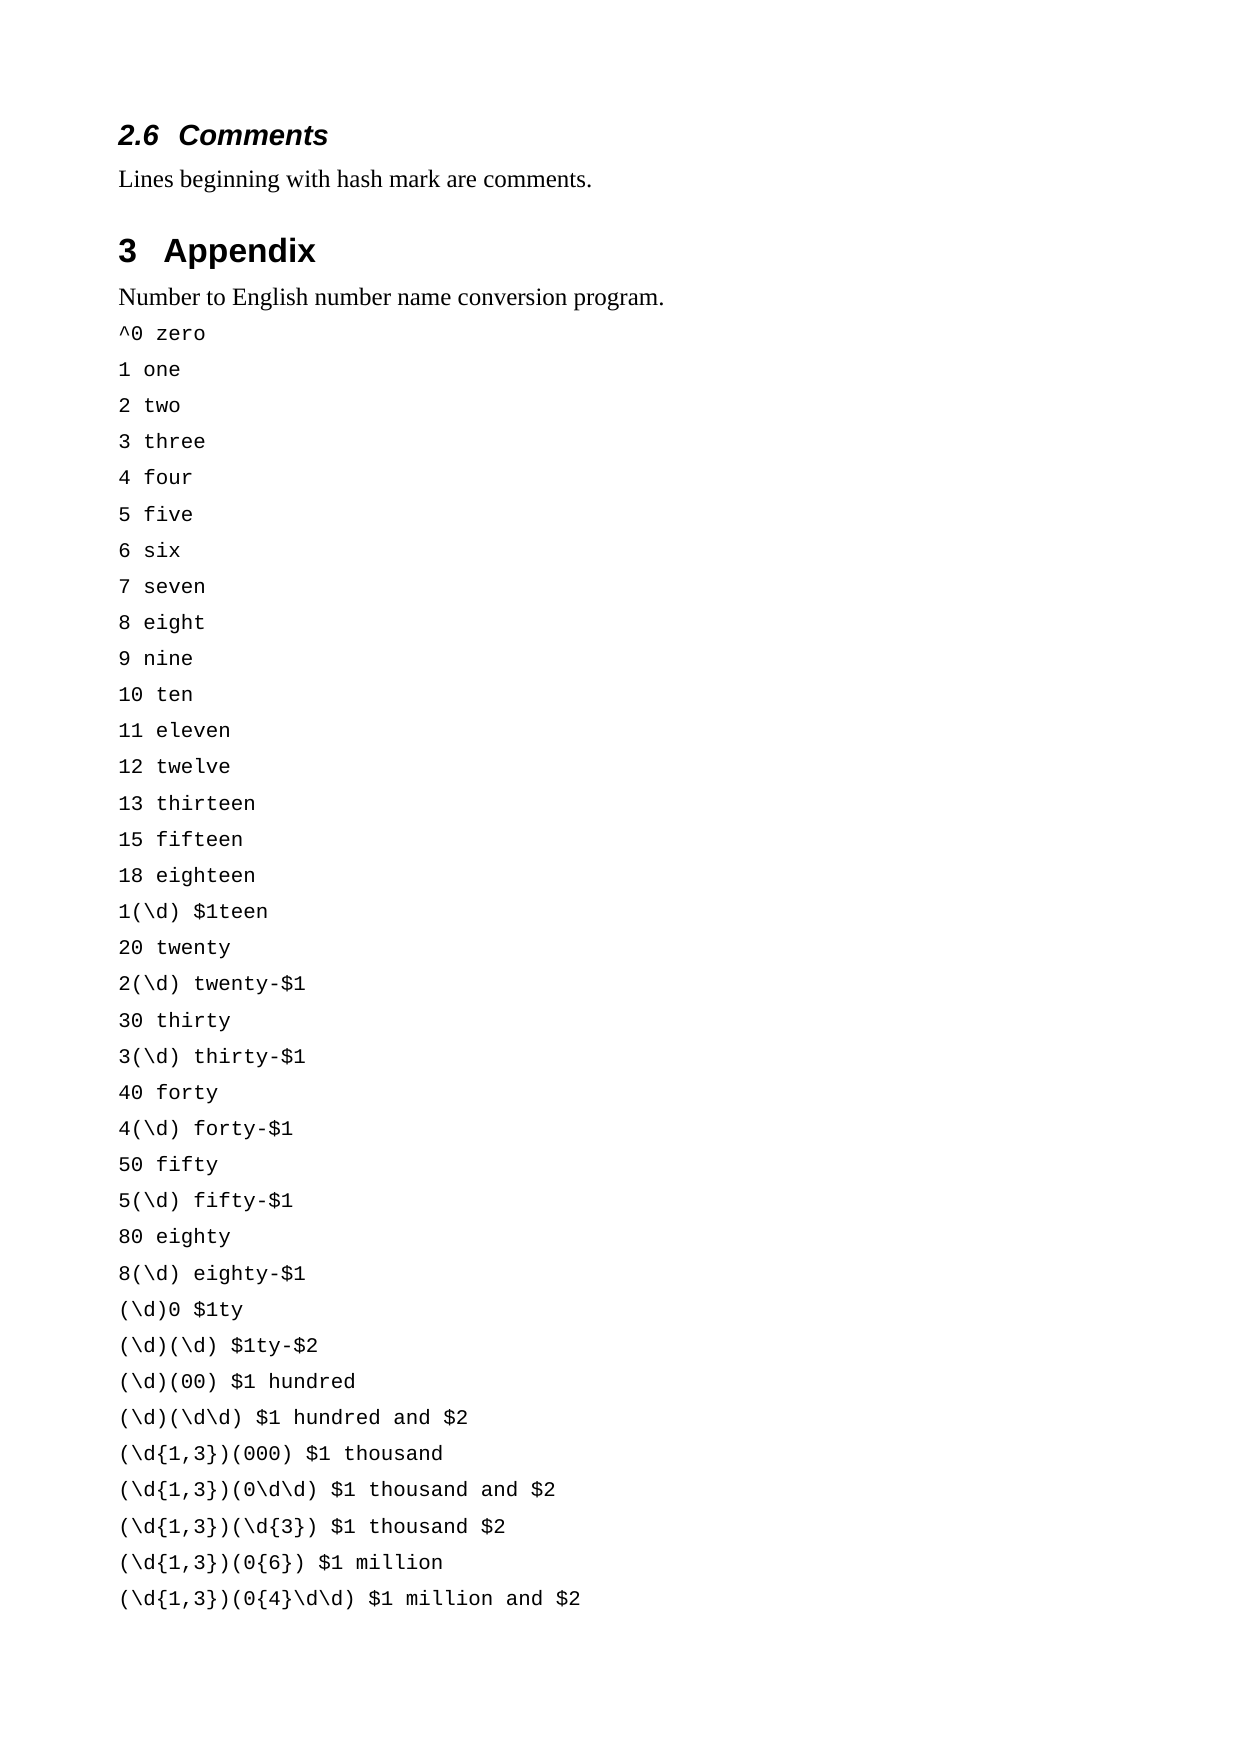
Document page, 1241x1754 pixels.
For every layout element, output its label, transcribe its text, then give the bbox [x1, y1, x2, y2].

text 8(\d) eighty-$1 [118, 1263, 1122, 1286]
text 7 seven [118, 576, 1122, 599]
subtitle Comments [118, 118, 1122, 152]
text 2 two [118, 395, 1122, 419]
text Number to English number name conversion program. [118, 282, 1122, 310]
text 12 twelve [118, 757, 1122, 780]
text 13 thirteen [118, 793, 1122, 816]
text 20 twenty [118, 937, 1122, 961]
subtitle Appendix [118, 230, 1122, 269]
text ^0 zero [118, 323, 1122, 346]
text (\d)(\d) $1ty-$2 [118, 1335, 1122, 1358]
text (\d{1,3})(0{6}) $1 million [118, 1552, 1122, 1575]
text (\d{1,3})(0{4}\d\d) $1 million and $2 [118, 1588, 1122, 1612]
text 4(\d) forty-$1 [118, 1118, 1122, 1142]
text 8 eight [118, 612, 1122, 636]
text 50 fifty [118, 1154, 1122, 1178]
text (\d{1,3})(0\d\d) $1 thousand and $2 [118, 1479, 1122, 1503]
text 40 forty [118, 1082, 1122, 1106]
text 30 thirty [118, 1009, 1122, 1033]
text Lines beginning with hash mark are comments. [118, 164, 1122, 193]
text 2(\d) twenty-$1 [118, 973, 1122, 997]
text 6 six [118, 540, 1122, 563]
text 4 four [118, 467, 1122, 491]
text (\d{1,3})(\d{3}) $1 thousand $2 [118, 1516, 1122, 1539]
text 10 ten [118, 684, 1122, 708]
text 11 eleven [118, 720, 1122, 744]
text (\d)(00) $1 hundred [118, 1371, 1122, 1395]
text (\d)0 $1ty [118, 1299, 1122, 1322]
text 3(\d) thirty-$1 [118, 1046, 1122, 1069]
text 80 eighty [118, 1226, 1122, 1250]
text 1(\d) $1teen [118, 901, 1122, 925]
text 5 five [118, 503, 1122, 527]
text 15 fifteen [118, 829, 1122, 852]
text 1 one [118, 359, 1122, 383]
text 3 three [118, 431, 1122, 455]
text 18 eighteen [118, 865, 1122, 889]
text 5(\d) fifty-$1 [118, 1190, 1122, 1214]
text (\d)(\d\d) $1 hundred and $2 [118, 1407, 1122, 1431]
text (\d{1,3})(000) $1 thousand [118, 1443, 1122, 1467]
text 9 nine [118, 648, 1122, 672]
